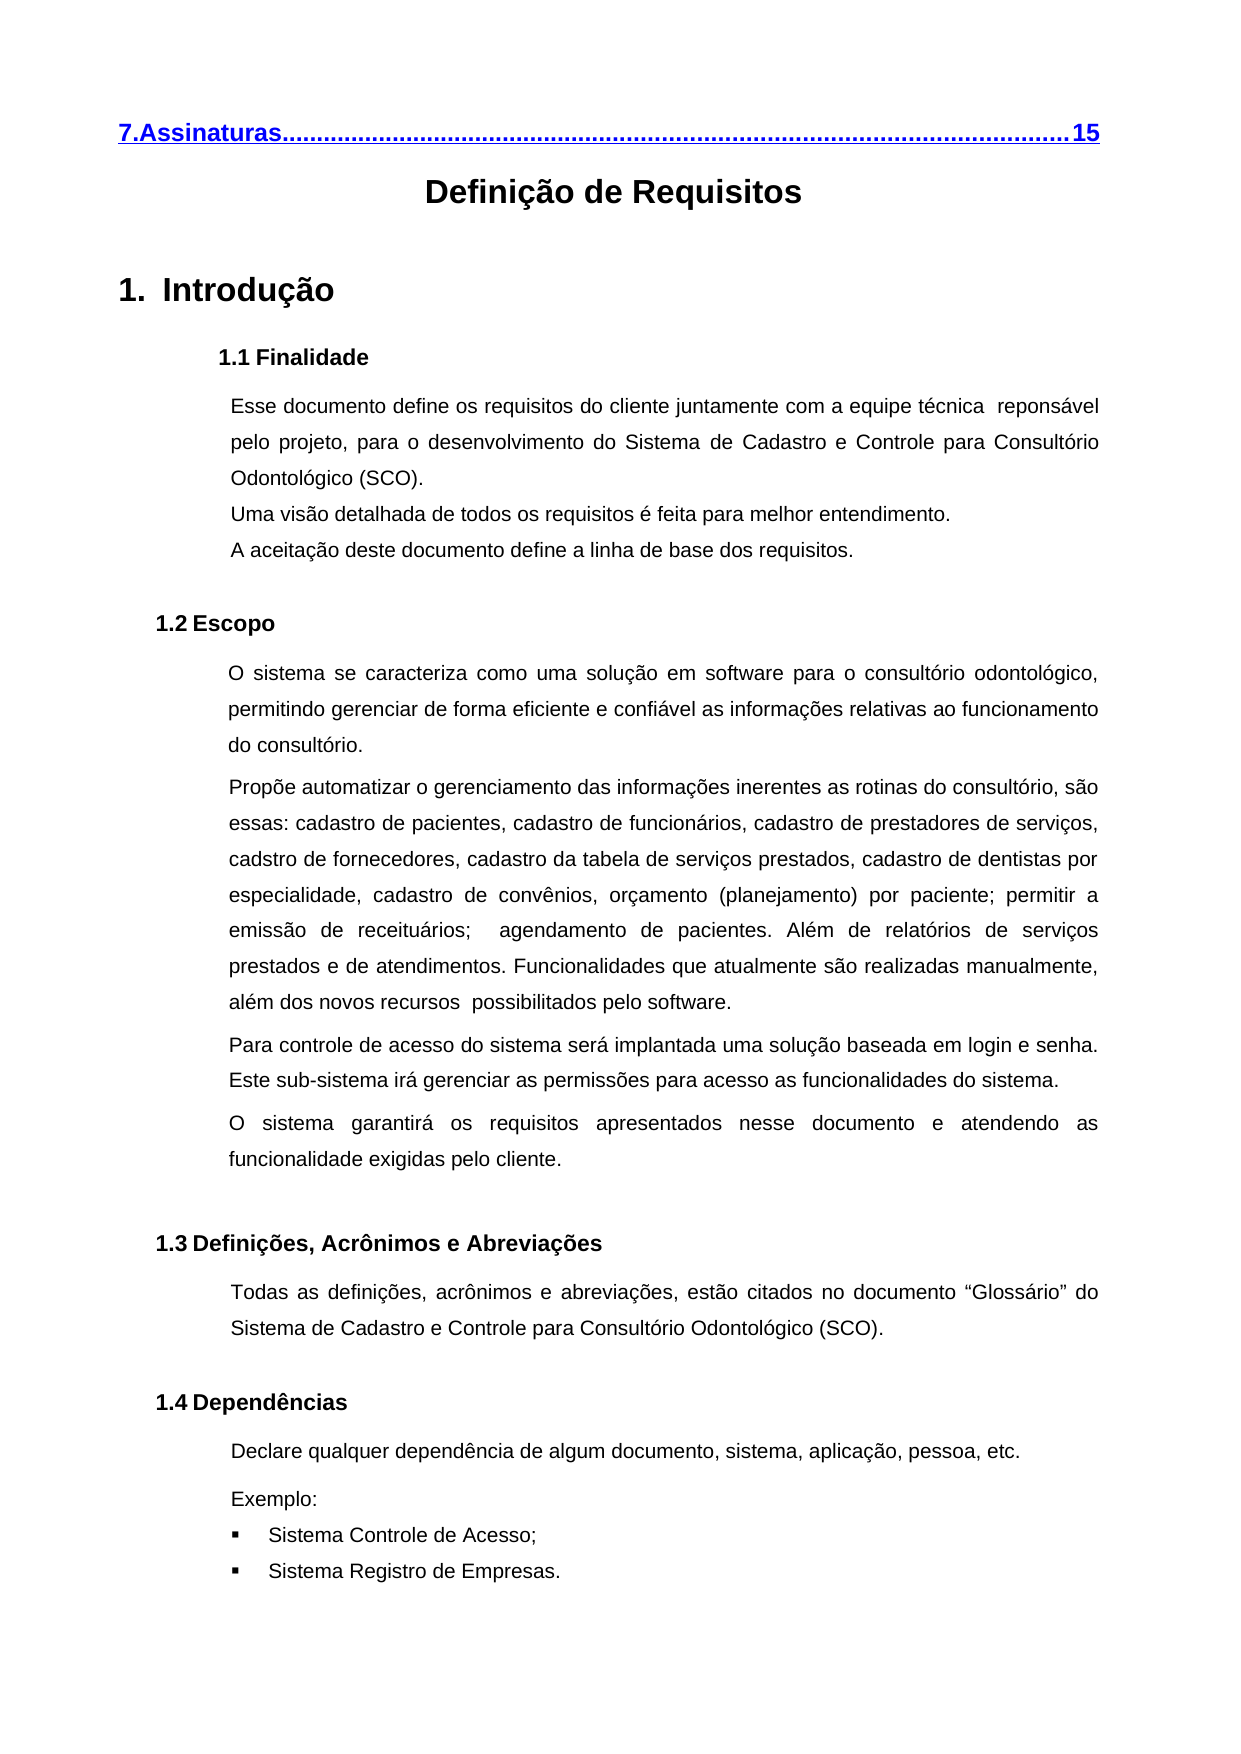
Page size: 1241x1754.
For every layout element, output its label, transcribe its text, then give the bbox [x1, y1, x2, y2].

text Para controle de acesso do sistema será implantada uma solução baseada em login e senha. Este sub-sistema irá gerenciar as permissões para acesso as funcionalidades do sistema. [229, 1032, 1100, 1092]
subtitle Escopo [155, 610, 1100, 637]
subtitle Definições, Acrônimos e Abreviações [155, 1230, 1100, 1256]
text A aceitação deste documento define a linha de base dos requisitos. [230, 538, 1100, 562]
subtitle Definição de Requisitos [118, 172, 1100, 210]
text Todas as definições, acrônimos e abreviações, estão citados no documento “Glossário” do Sistema de Cadastro e Controle para Consultório Odontológico (SCO). [230, 1280, 1100, 1340]
list Sistema Controle de Acesso; [230, 1523, 1100, 1547]
text O sistema garantirá os requisitos apresentados nesse documento e atendendo as funcionalidade exigidas pelo cliente. [229, 1111, 1100, 1170]
text Exemplo: [231, 1487, 1100, 1511]
text Declare qualquer dependência de algum documento, sistema, aplicação, pessoa, etc. [231, 1439, 1100, 1463]
text Propõe automatizar o gerenciamento das informações inerentes as rotinas do consultório, são essas: cadastro de pacientes, cadastro de funcionários, cadastro de prestadores de serviços, cadstro de fornecedores, cadastro da tabela de serviços prestados, cadastro de dentistas por especialidade, cadastro de convênios, orçamento (planejamento) por paciente; permitir a emissão de receituários; agendamento de pacientes. Além de relatórios de serviços prestados e de atendimentos. Funcionalidades que atualmente são realizadas manualmente, além dos novos recursos possibilitados pelo software. [229, 774, 1100, 1014]
subtitle Finalidade [218, 344, 1100, 370]
text O sistema se caracteriza como uma solução em software para o consultório odontológico, permitindo gerenciar de forma eficiente e confiável as informações relativas ao funcionamento do consultório. [228, 661, 1100, 756]
text 7.Assinaturas 15 [118, 118, 1100, 143]
text Esse documento define os requisitos do cliente juntamente com a equipe técnica reponsável pelo projeto, para o desenvolvimento do Sistema de Cadastro e Controle para Consultório Odontológico (SCO). [230, 394, 1100, 490]
text Uma visão detalhada de todos os requisitos é feita para melhor entendimento. [230, 502, 1100, 526]
subtitle Dependências [155, 1388, 1100, 1415]
list Sistema Registro de Empresas. [230, 1559, 1100, 1583]
subtitle Introdução [118, 270, 1100, 309]
